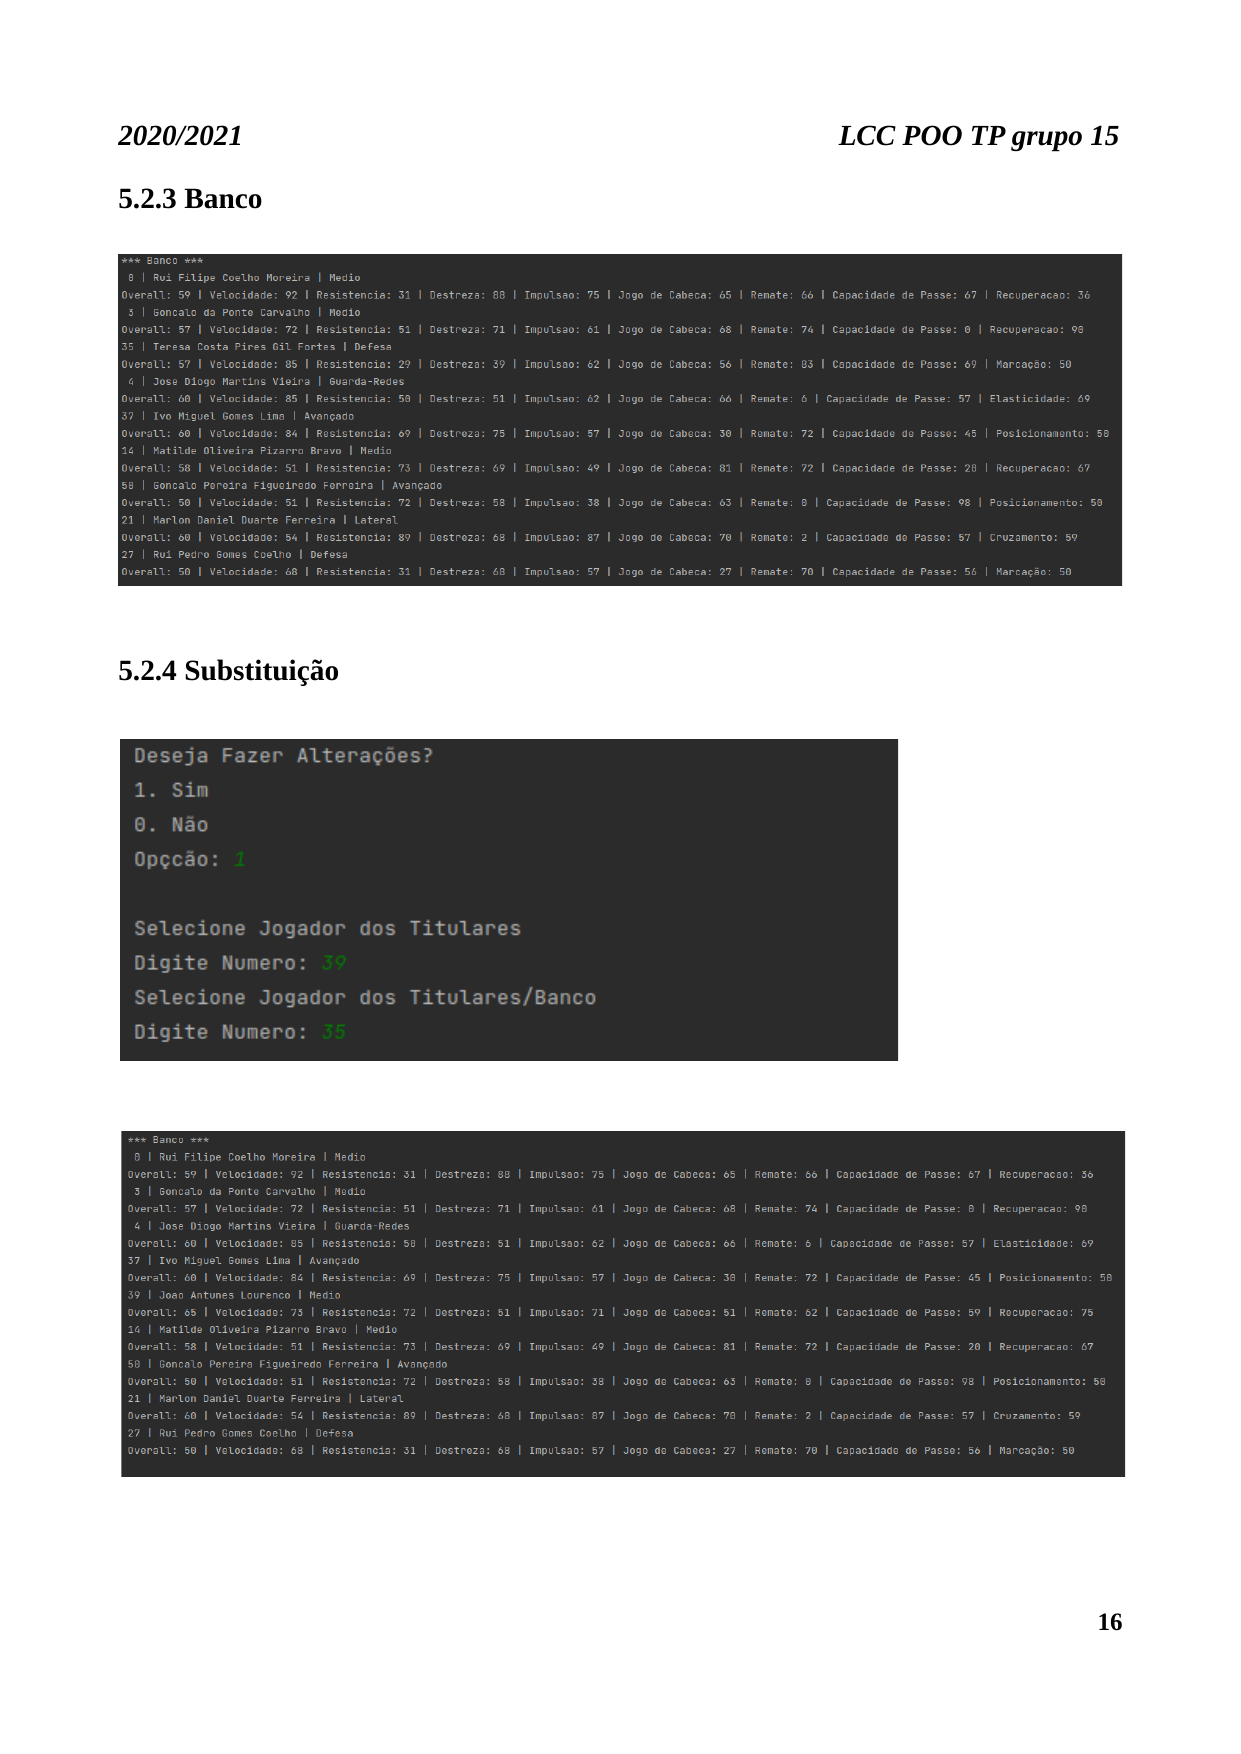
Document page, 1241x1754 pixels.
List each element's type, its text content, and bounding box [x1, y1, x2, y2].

picture [121, 1131, 1126, 1477]
subtitle 5.2.3 Banco [118, 181, 1122, 215]
picture [120, 739, 899, 1061]
picture [118, 254, 1123, 586]
subtitle 5.2.4 Substituição [118, 652, 1122, 686]
